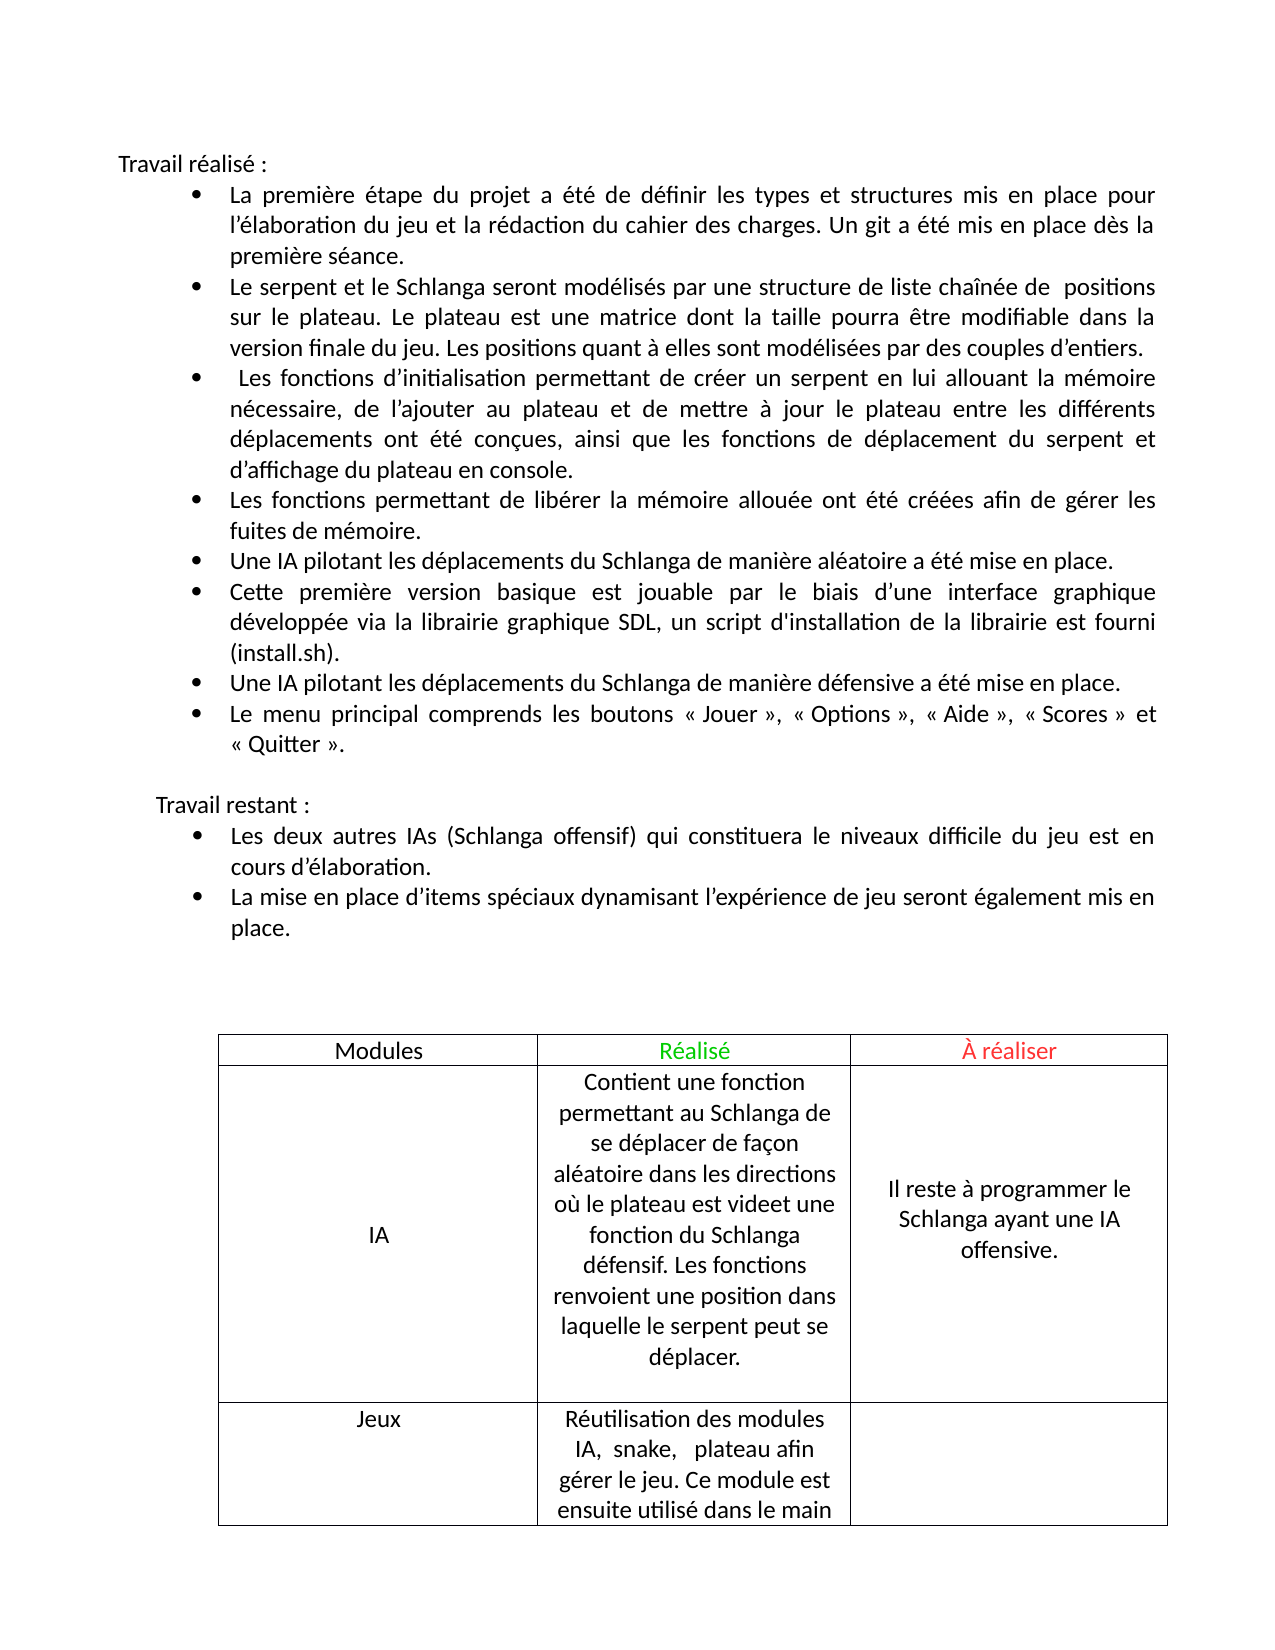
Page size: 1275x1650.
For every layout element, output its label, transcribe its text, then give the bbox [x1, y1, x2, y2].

table_cell [851, 1403, 1167, 1525]
list Les deux autres IAs (Schlanga offensif) qui constituera le niveaux difficile du jeu est en cours d’élaboration. [193, 820, 1157, 881]
table_cell IA [219, 1066, 537, 1402]
table_header Réalisé [538, 1035, 850, 1065]
list Une IA pilotant les déplacements du Schlanga de manière défensive a été mise en place. [192, 667, 1157, 698]
table_cell Contient une fonction permettant au Schlanga de se déplacer de façon aléatoire dans les directions où le plateau est videet une fonction du Schlanga défensif. Les fonctions renvoient une position dans laquelle le serpent peut se déplacer. [538, 1066, 850, 1402]
table_header Modules [219, 1035, 537, 1065]
text Travail réalisé : [118, 149, 1157, 179]
table_cell Réutilisation des modules IA, snake, plateau afin gérer le jeu. Ce module est ensuite utilisé dans le main [538, 1403, 850, 1525]
table_cell Il reste à programmer le Schlanga ayant une IA offensive. [851, 1066, 1167, 1402]
list Les fonctions permettant de libérer la mémoire allouée ont été créées afin de gérer les fuites de mémoire. [192, 484, 1157, 545]
list Les fonctions d’initialisation permettant de créer un serpent en lui allouant la mémoire nécessaire, de l’ajouter au plateau et de mettre à jour le plateau entre les différents déplacements ont été conçues, ainsi que les fonctions de déplacement du serpent et d’affichage du plateau en console. [192, 362, 1157, 484]
list La mise en place d’items spéciaux dynamisant l’expérience de jeu seront également mis en place. [193, 881, 1157, 942]
table_cell Jeux [219, 1403, 537, 1525]
list Cette première version basique est jouable par le biais d’une interface graphique développée via la librairie graphique SDL, un script d'installation de la librairie est fourni (install.sh). [192, 576, 1157, 667]
list Le menu principal comprends les boutons « Jouer », « Options », « Aide », « Scores » et « Quitter ». [192, 698, 1157, 759]
text Travail restant : [156, 789, 1157, 820]
list Le serpent et le Schlanga seront modélisés par une structure de liste chaînée de positions sur le plateau. Le plateau est une matrice dont la taille pourra être modifiable dans la version finale du jeu. Les positions quant à elles sont modélisées par des couples d’entiers. [192, 271, 1157, 362]
table_header À réaliser [851, 1035, 1167, 1065]
list La première étape du projet a été de définir les types et structures mis en place pour l’élaboration du jeu et la rédaction du cahier des charges. Un git a été mis en place dès la première séance. [192, 179, 1157, 271]
list Une IA pilotant les déplacements du Schlanga de manière aléatoire a été mise en place. [192, 545, 1157, 576]
